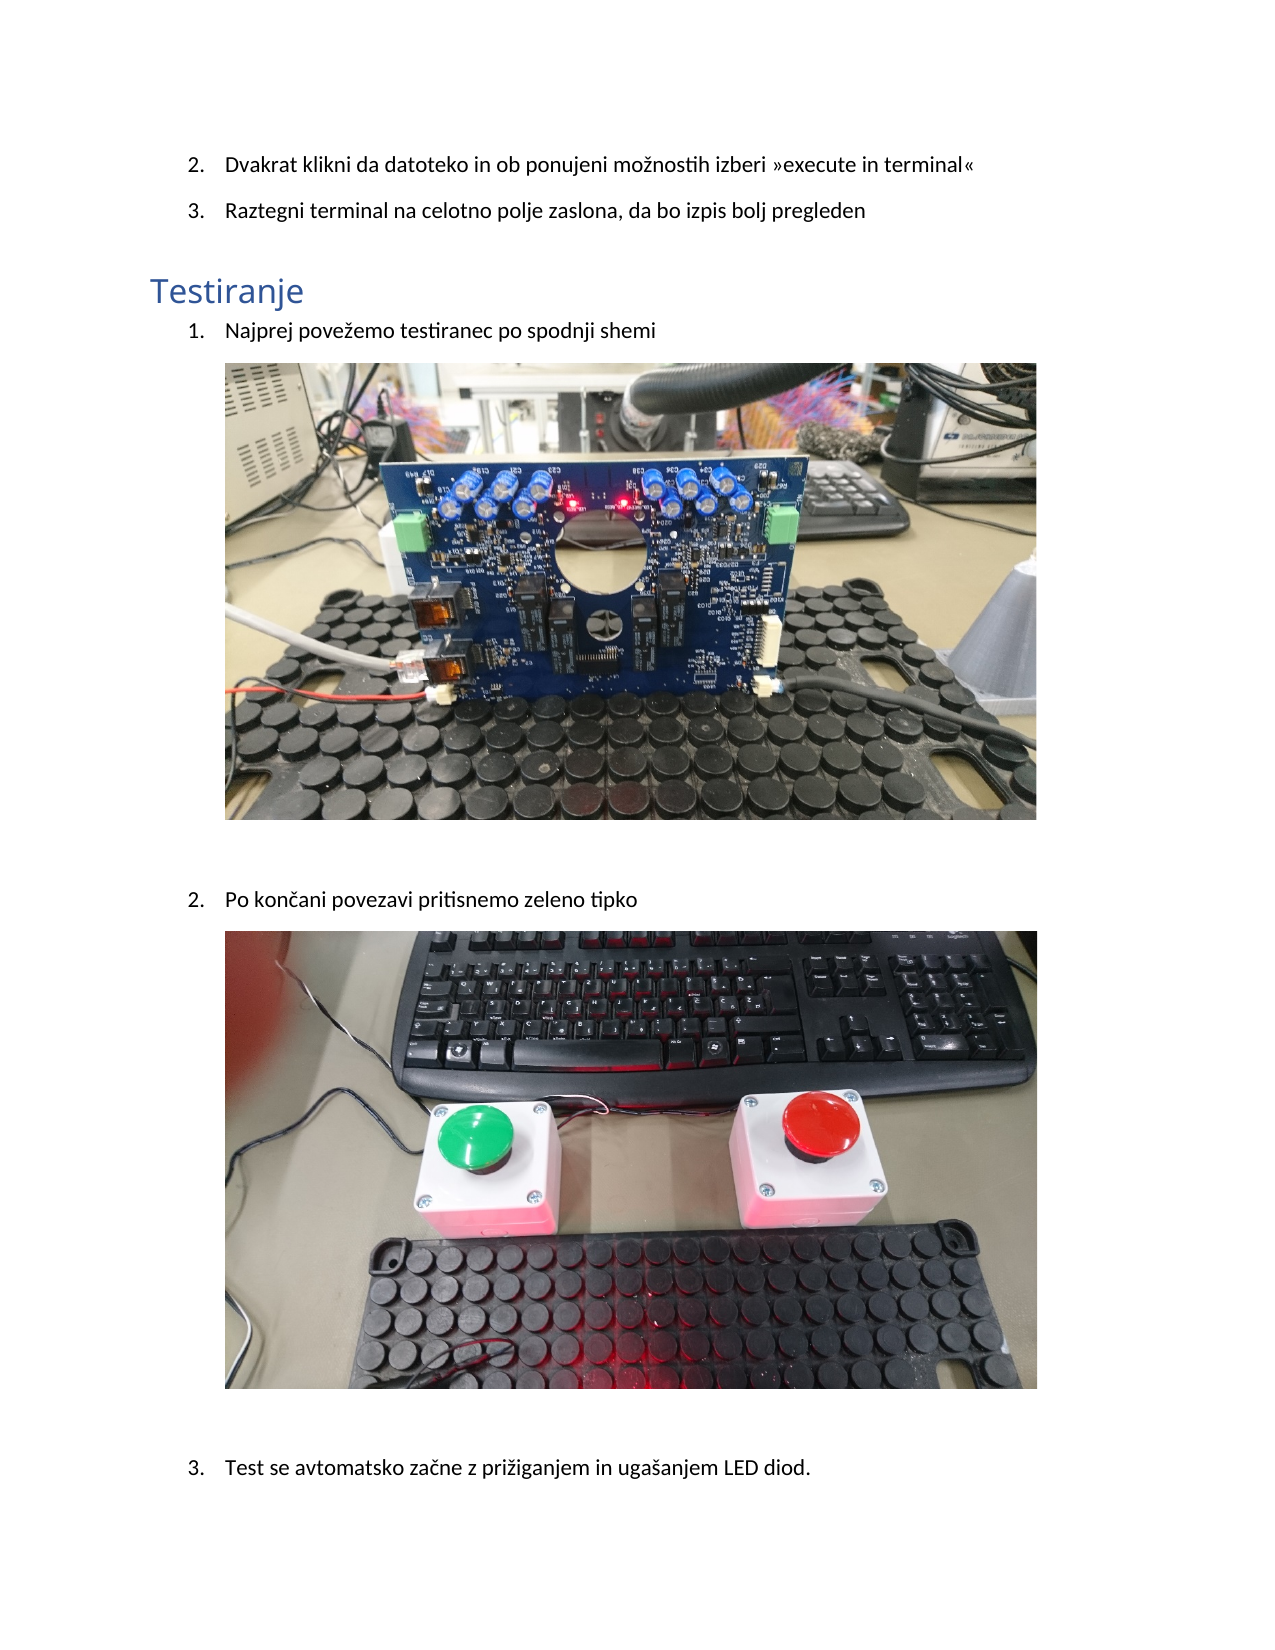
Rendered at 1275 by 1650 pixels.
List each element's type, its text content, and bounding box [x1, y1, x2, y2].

list Po končani povezavi pritisnemo zeleno tipko [187, 885, 1125, 913]
list Raztegni terminal na celotno polje zaslona, da bo izpis bolj pregleden [187, 197, 1125, 224]
list Najprej povežemo testiranec po spodnji shemi [187, 317, 1125, 345]
subtitle Testiranje [150, 268, 1125, 313]
list Test se avtomatsko začne z prižiganjem in ugašanjem LED diod. [187, 1453, 1125, 1481]
list Dvakrat klikni da datoteko in ob ponujeni možnostih izberi »execute in terminal« [187, 150, 1125, 178]
